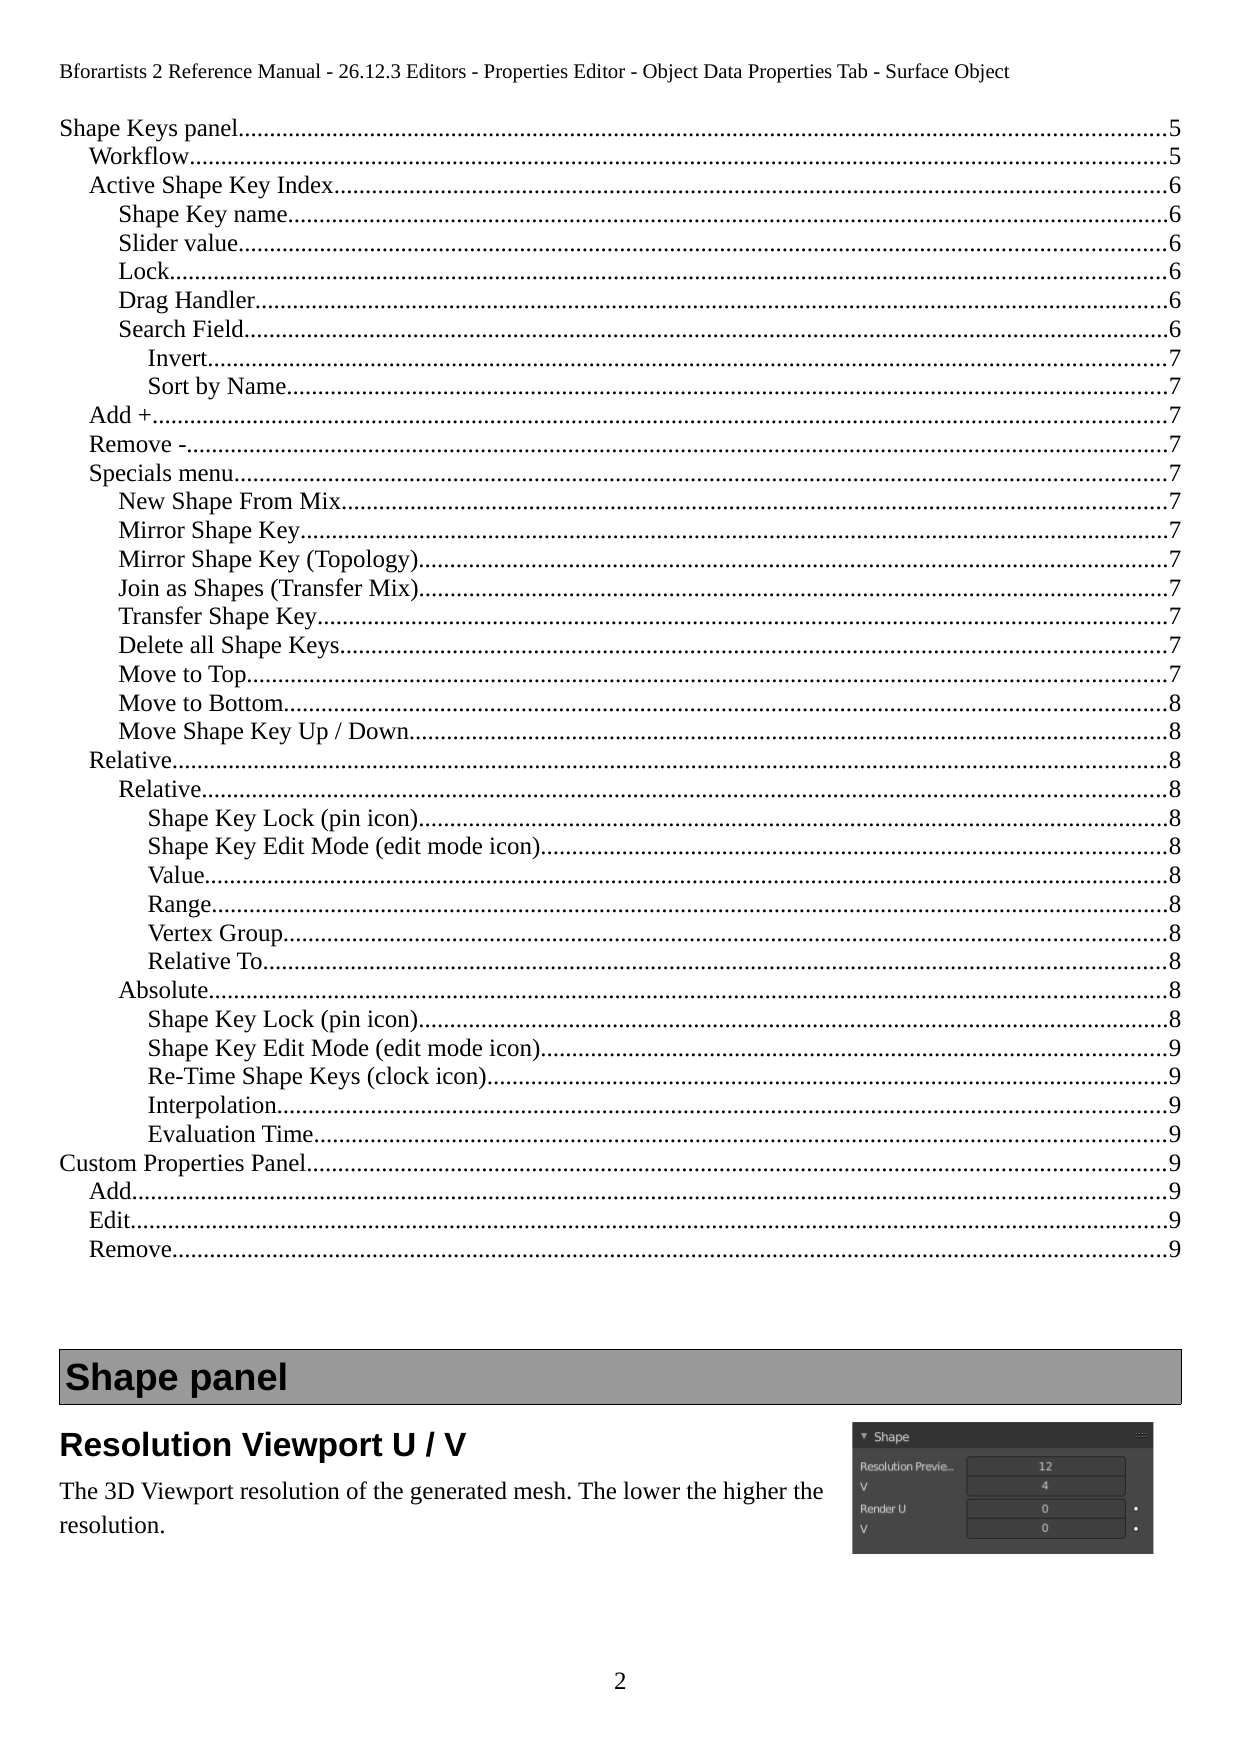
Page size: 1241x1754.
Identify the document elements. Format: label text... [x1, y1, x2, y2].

text Shape Key name 6 [118, 199, 1181, 228]
picture [852, 1422, 1154, 1554]
text Sort by Name 7 [147, 371, 1181, 400]
text Interpolation 9 [147, 1090, 1181, 1119]
text Range 8 [147, 889, 1181, 918]
text Specials menu 7 [88, 458, 1181, 486]
text Shape Key Lock (pin icon) 8 [147, 1004, 1181, 1033]
text Join as Shapes (Transfer Mix) 7 [118, 573, 1181, 601]
text Active Shape Key Index 6 [88, 170, 1181, 199]
text New Shape From Mix 7 [118, 486, 1181, 515]
text Drag Handler 6 [118, 285, 1181, 314]
text Mirror Shape Key 7 [118, 515, 1181, 544]
text Re-Time Shape Keys (clock icon) 9 [147, 1061, 1181, 1090]
text Transfer Shape Key 7 [118, 601, 1181, 630]
text Shape Key Lock (pin icon) 8 [147, 803, 1181, 831]
text Move to Top 7 [118, 659, 1181, 688]
text Relative 8 [118, 774, 1181, 803]
subtitle [1154, 1425, 1181, 1464]
text Shape Key Edit Mode (edit mode icon) 8 [147, 831, 1181, 860]
text Absolute 8 [118, 975, 1181, 1004]
text The 3D Viewport resolution of the generated mesh. The lower the higher the resolution. [59, 1476, 852, 1539]
text Remove 9 [88, 1234, 1181, 1263]
text Mirror Shape Key (Topology) 7 [118, 544, 1181, 573]
text Delete all Shape Keys 7 [118, 630, 1181, 659]
text Edit 9 [88, 1205, 1181, 1234]
text Shape Keys panel 5 [59, 113, 1181, 141]
text Custom Properties Panel 9 [59, 1148, 1181, 1176]
text Value 8 [147, 860, 1181, 889]
text Relative 8 [88, 745, 1181, 774]
text Evaluation Time 9 [147, 1119, 1181, 1148]
text Search Field 6 [118, 314, 1181, 343]
text Vertex Group 8 [147, 918, 1181, 946]
subtitle Resolution Viewport U / V [59, 1425, 852, 1464]
text Relative To 8 [147, 946, 1181, 975]
text Add + 7 [88, 400, 1181, 429]
text Shape Key Edit Mode (edit mode icon) 9 [147, 1033, 1181, 1061]
text Move to Bottom 8 [118, 688, 1181, 716]
text Add 9 [88, 1176, 1181, 1205]
text Lock 6 [118, 256, 1181, 285]
text Workflow 5 [88, 141, 1181, 170]
text Move Shape Key Up / Down 8 [118, 716, 1181, 745]
table_header Shape panel [60, 1350, 1181, 1404]
text Remove - 7 [88, 429, 1181, 458]
text Invert 7 [147, 343, 1181, 371]
text Slider value 6 [118, 228, 1181, 256]
